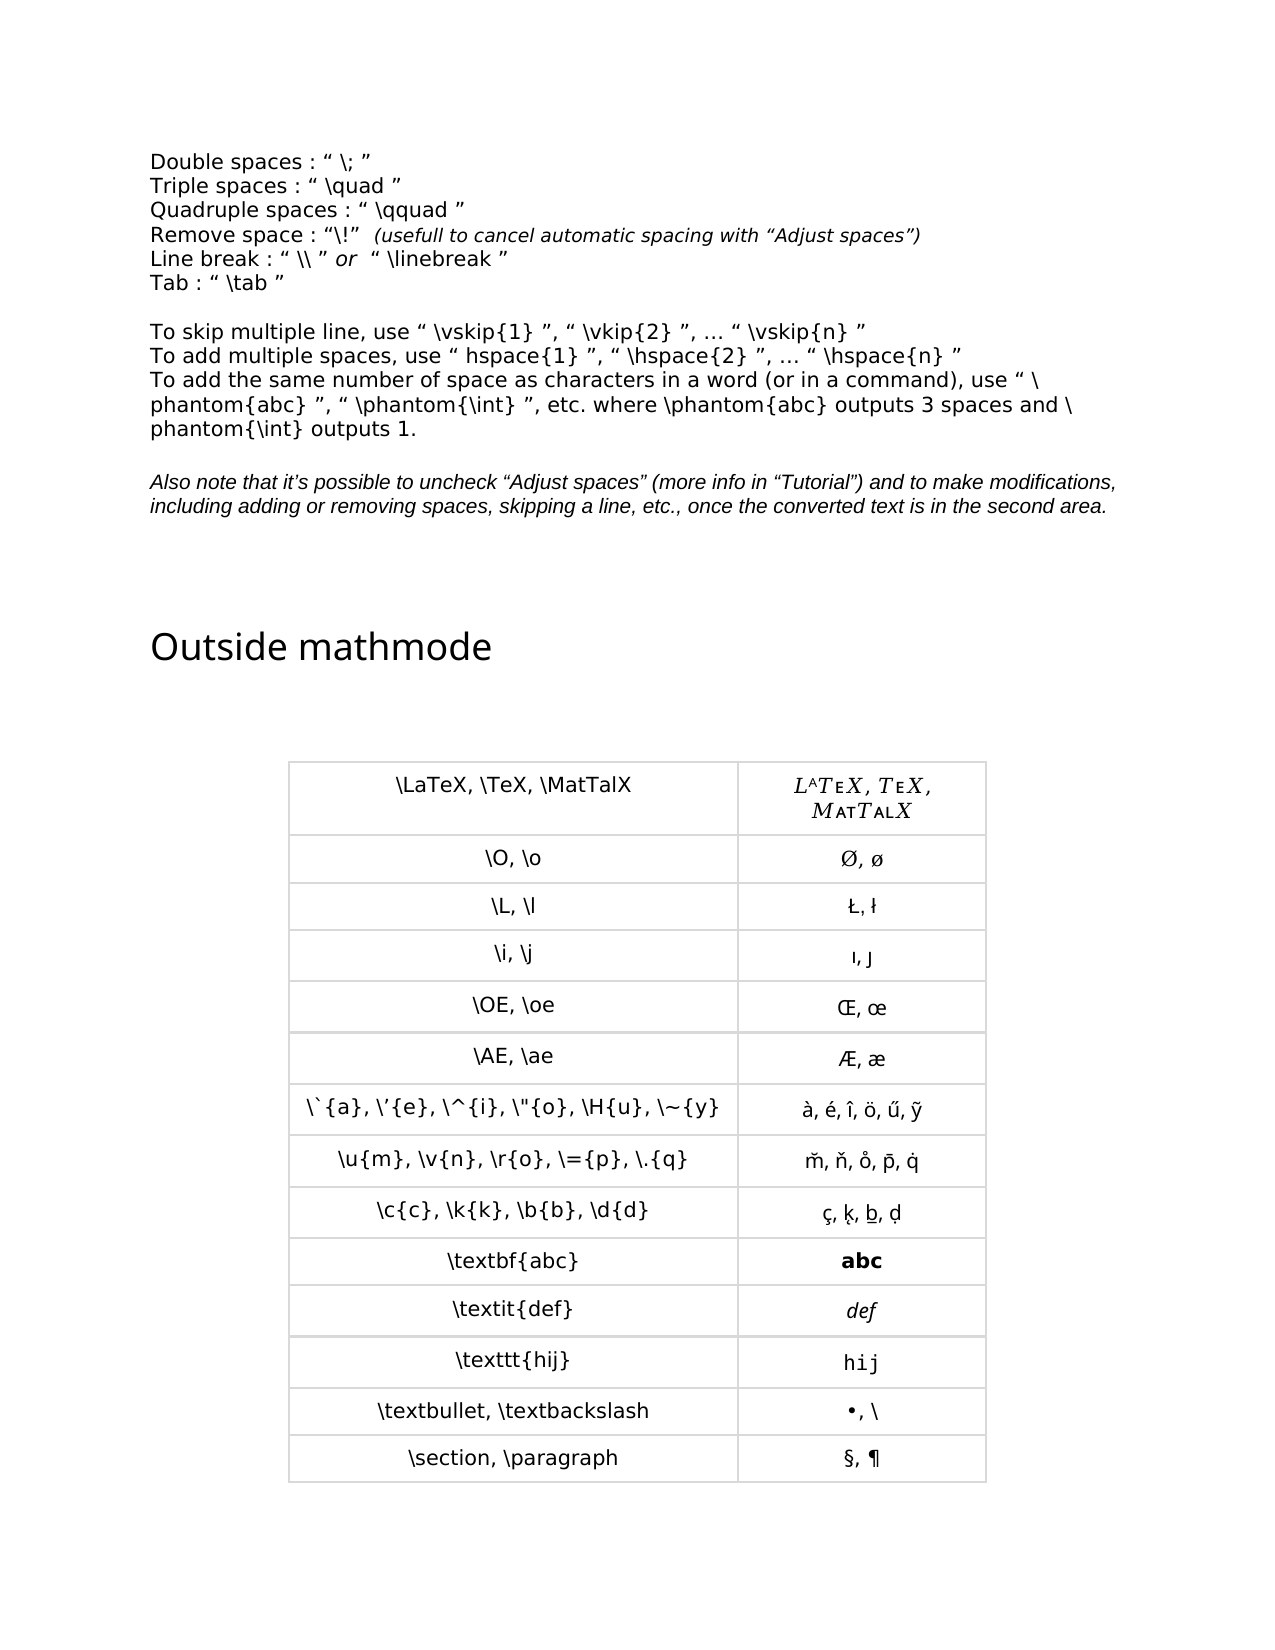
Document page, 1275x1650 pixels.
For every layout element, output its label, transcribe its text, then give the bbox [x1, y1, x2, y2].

table_header 𝐿ᴬ𝑇ᴇ𝑋, 𝑇ᴇ𝑋, 𝑀ᴀᴛ𝑇ᴀʟ𝑋 [739, 763, 985, 834]
text Triple spaces : “ \quad ” [150, 174, 1125, 198]
table_cell ç, k̨, b̲, ḍ [739, 1188, 985, 1237]
text Tab : “ \tab ” [150, 271, 1125, 296]
table_cell \texttt{hij} [290, 1338, 737, 1387]
table_cell §, ¶ [739, 1436, 985, 1481]
table_cell Ł, ł [739, 884, 985, 929]
text Remove space : “\!” (usefull to cancel automatic spacing with “Adjust spaces”) [150, 223, 1125, 247]
subtitle Outside mathmode [150, 620, 1125, 671]
table_cell \textbullet, \textbackslash [290, 1389, 737, 1434]
table_cell \c{c}, \k{k}, \b{b}, \d{d} [290, 1188, 737, 1237]
table_cell \textbf{abc} [290, 1239, 737, 1284]
table_cell \L, \l [290, 884, 737, 929]
table_cell Œ, œ [739, 982, 985, 1031]
table_cell m̆, ň, o̊, p̄, q̇ [739, 1136, 985, 1186]
table_cell ı, ȷ [739, 931, 985, 980]
table_cell 𝗮𝗯𝗰 [739, 1239, 985, 1284]
text To skip multiple line, use “ \vskip{1} ”, “ \vkip{2} ”, … “ \vskip{n} ” [150, 320, 1125, 344]
text Quadruple spaces : “ \qquad ” [150, 198, 1125, 223]
table_cell \`{a}, \’{e}, \^{i}, \"{o}, \H{u}, \~{y} [290, 1085, 737, 1134]
table_header \LaTeX, \TeX, \MatTalX [290, 763, 737, 834]
table_cell \textit{def} [290, 1286, 737, 1335]
table_cell \u{m}, \v{n}, \r{o}, \={p}, \.{q} [290, 1136, 737, 1186]
text To add the same number of space as characters in a word (or in a command), use “ \phantom{abc} ”, “ \phantom{\int} ”, etc. where \phantom{abc} outputs 3 spaces and \phantom{\int} outputs 1. [150, 368, 1125, 441]
text Line break : “ \\ ” or “ \linebreak ” [150, 247, 1125, 271]
table_cell \i, \j [290, 931, 737, 980]
text Also note that it’s possible to uncheck “Adjust spaces” (more info in “Tutorial”) and to make modifications, including adding or removing spaces, skipping a line, etc., once the converted text is in the second area. [150, 470, 1125, 518]
table_cell •, \ [739, 1389, 985, 1434]
text Double spaces : “ \; ” [150, 150, 1125, 174]
table_cell \O, \o [290, 836, 737, 882]
table_cell \AE, \ae [290, 1034, 737, 1083]
table_cell def [739, 1286, 985, 1335]
text To add multiple spaces, use “ hspace{1} ”, “ \hspace{2} ”, … “ \hspace{n} ” [150, 344, 1125, 368]
table_cell \OE, \oe [290, 982, 737, 1031]
table_cell 𝚑𝚒𝚓 [739, 1338, 985, 1387]
table_cell Ø, ø [739, 836, 985, 882]
table_cell à, é, î, ö, ű, ỹ [739, 1085, 985, 1134]
table_cell \section, \paragraph [290, 1436, 737, 1481]
table_cell Æ, æ [739, 1034, 985, 1083]
